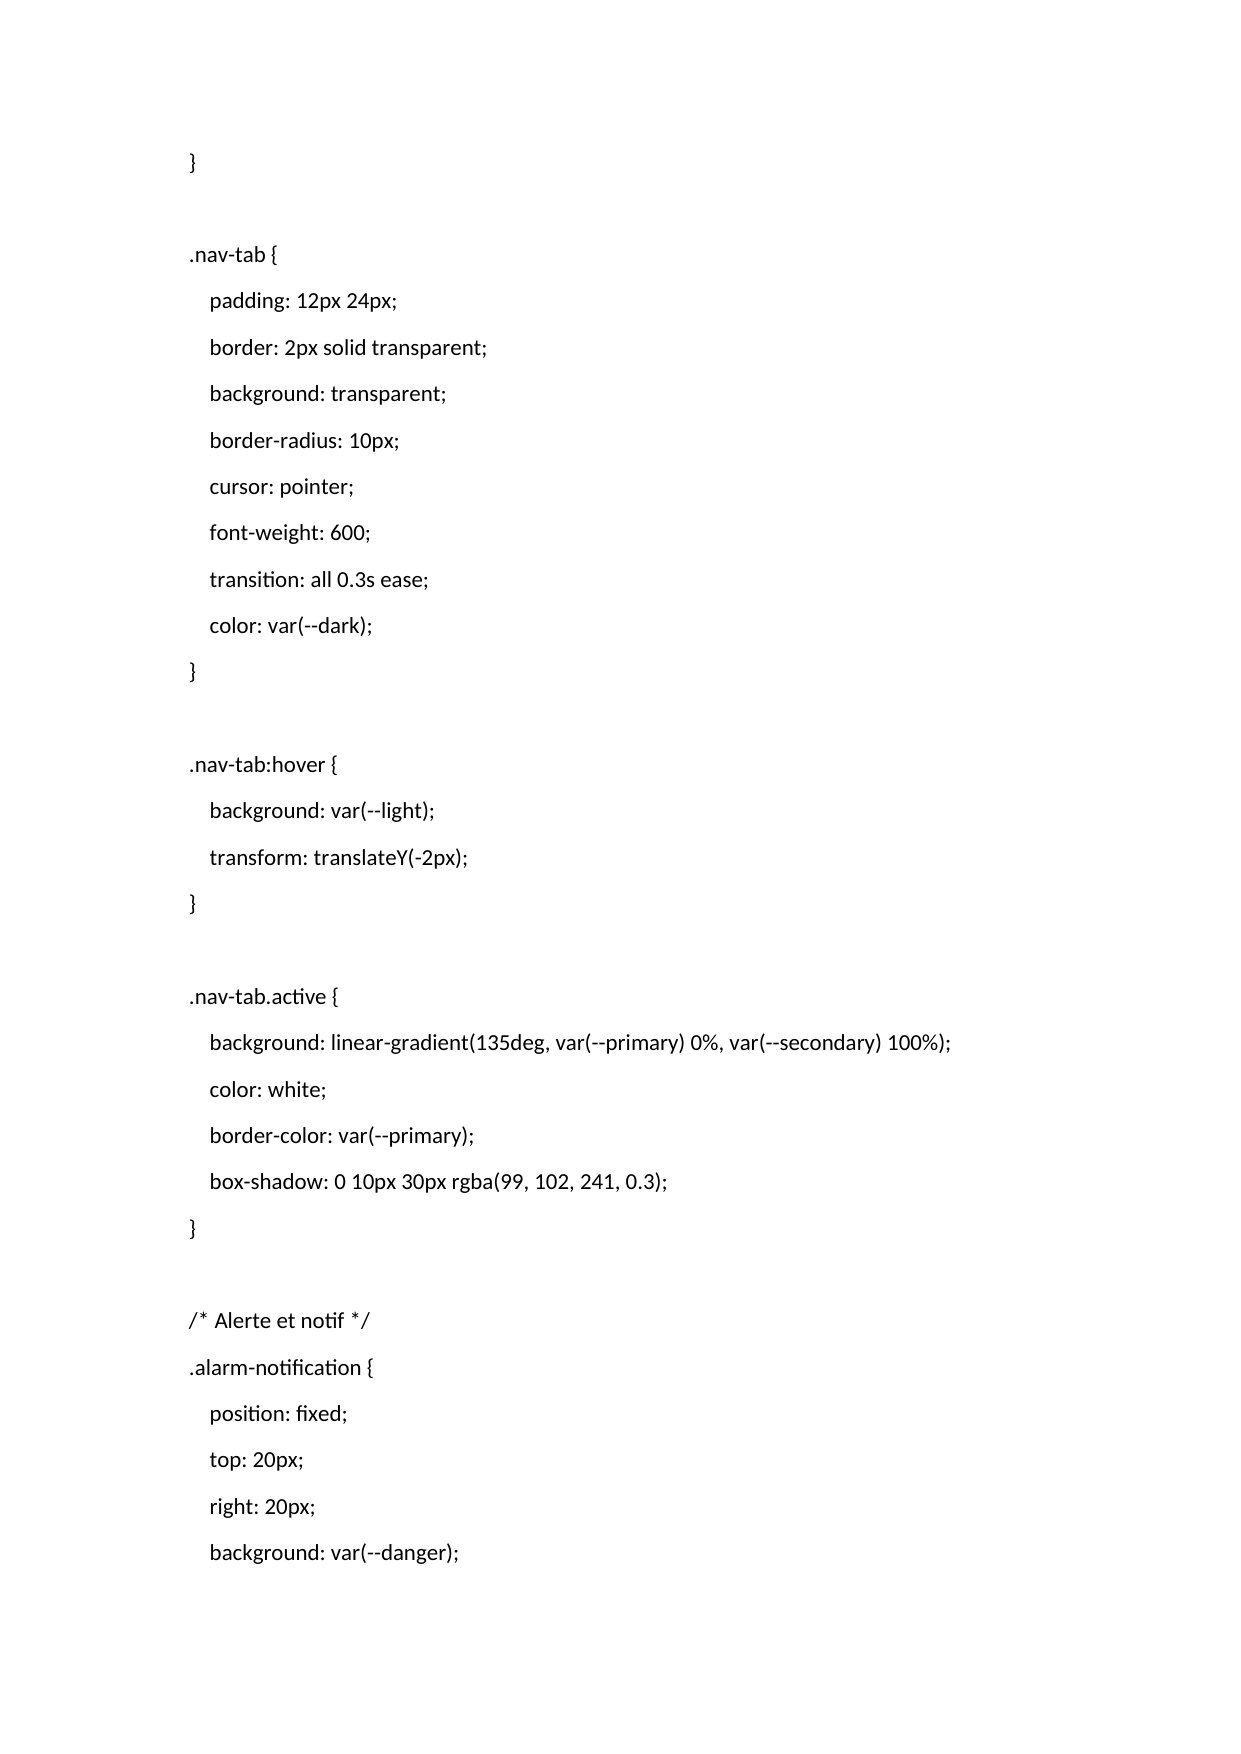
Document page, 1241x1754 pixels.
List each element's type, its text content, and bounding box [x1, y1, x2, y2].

text right: 20px; [148, 1492, 1093, 1520]
text .nav-tab { [148, 240, 1093, 268]
text box-shadow: 0 10px 30px rgba(99, 102, 241, 0.3); [148, 1167, 1093, 1195]
text top: 20px; [148, 1446, 1093, 1473]
text } [148, 889, 1093, 917]
text background: transparent; [148, 379, 1093, 407]
text cursor: pointer; [148, 472, 1093, 500]
text transform: translateY(-2px); [148, 843, 1093, 871]
text color: var(--dark); [148, 611, 1093, 639]
text padding: 12px 24px; [148, 287, 1093, 315]
text background: linear-gradient(135deg, var(--primary) 0%, var(--secondary) 100%); [148, 1028, 1093, 1056]
text .nav-tab:hover { [148, 750, 1093, 778]
text position: fixed; [148, 1399, 1093, 1427]
text } [148, 657, 1093, 686]
text font-weight: 600; [148, 518, 1093, 546]
text border-color: var(--primary); [148, 1121, 1093, 1149]
text /* Alerte et notif */ [148, 1306, 1093, 1334]
text background: var(--light); [148, 797, 1093, 824]
text transition: all 0.3s ease; [148, 565, 1093, 593]
text border-radius: 10px; [148, 426, 1093, 454]
text background: var(--danger); [148, 1538, 1093, 1566]
text .alarm-notification { [148, 1353, 1093, 1381]
text border: 2px solid transparent; [148, 333, 1093, 361]
text .nav-tab.active { [148, 982, 1093, 1010]
text } [148, 148, 1093, 176]
text } [148, 1214, 1093, 1242]
text color: white; [148, 1075, 1093, 1103]
